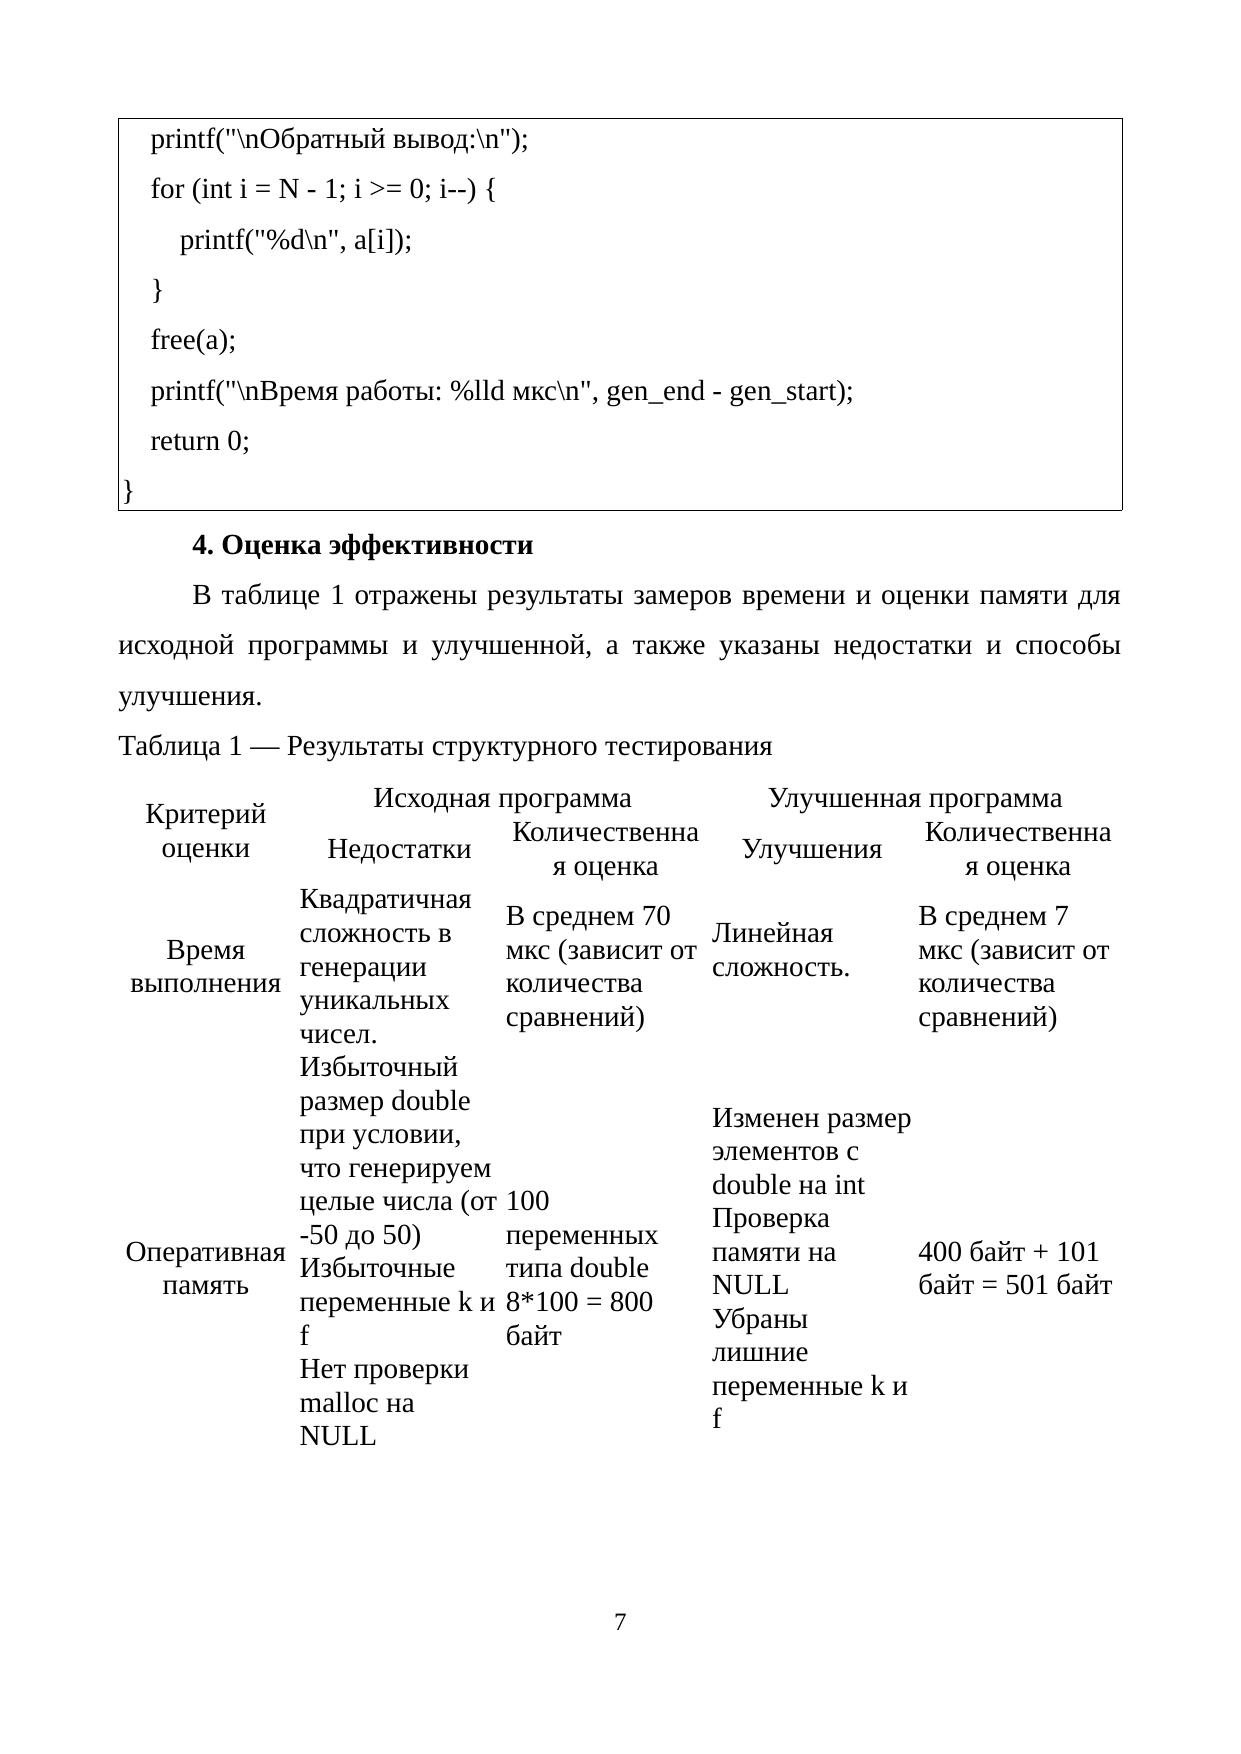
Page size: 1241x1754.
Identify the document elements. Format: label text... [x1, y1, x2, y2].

text printf("\nВремя работы: %lld мкс\n", gen_end - gen_start); [119, 370, 1122, 406]
table_cell Изменен размер элементов с double на int Проверка памяти на NULL Убраны лишние переменные k и f [709, 1049, 915, 1485]
table_cell Время выполнения [115, 882, 296, 1049]
table_cell Улучшения [709, 815, 915, 882]
table_cell В среднем 7 мкс (зависит от количества сравнений) [915, 882, 1121, 1049]
table_cell Избыточный размер double при условии, что генерируем целые числа (от -50 до 50) Избыточные переменные k и f Нет проверки malloc на NULL [296, 1049, 502, 1485]
table_cell В среднем 70 мкс (зависит от количества сравнений) [503, 882, 709, 1049]
table_cell Оперативная память [115, 1049, 296, 1485]
table_cell Количественная оценка [915, 815, 1121, 882]
text for (int i = N - 1; i >= 0; i--) { [119, 168, 1122, 205]
table_cell 400 байт + 101 байт = 501 байт [915, 1049, 1121, 1485]
text printf("%d\n", a[i]); [119, 219, 1122, 255]
text В таблице 1 отражены результаты замеров времени и оценки памяти для исходной программы и улучшенной, а также указаны недостатки и способы улучшения. [118, 577, 1122, 711]
text printf("\nОбратный вывод:\n"); [119, 119, 1122, 155]
text return 0; [119, 420, 1122, 457]
text } [119, 470, 1122, 510]
table_cell Недостатки [296, 815, 502, 882]
table_cell Квадратичная сложность в генерации уникальных чисел. [296, 882, 502, 1049]
table_cell Линейная сложность. [709, 882, 915, 1049]
table_header Критерий оценки [115, 779, 296, 882]
text Таблица 1 — Результаты структурного тестирования [118, 728, 1122, 762]
table_header Исходная программа [296, 779, 709, 814]
table_cell 100 переменных типа double 8*100 = 800 байт [503, 1049, 709, 1485]
subtitle 4. Оценка эффективности [118, 527, 1122, 560]
text free(a); [119, 319, 1122, 356]
table_header Улучшенная программа [709, 779, 1121, 814]
table_cell Количественная оценка [503, 815, 709, 882]
text } [119, 269, 1122, 306]
